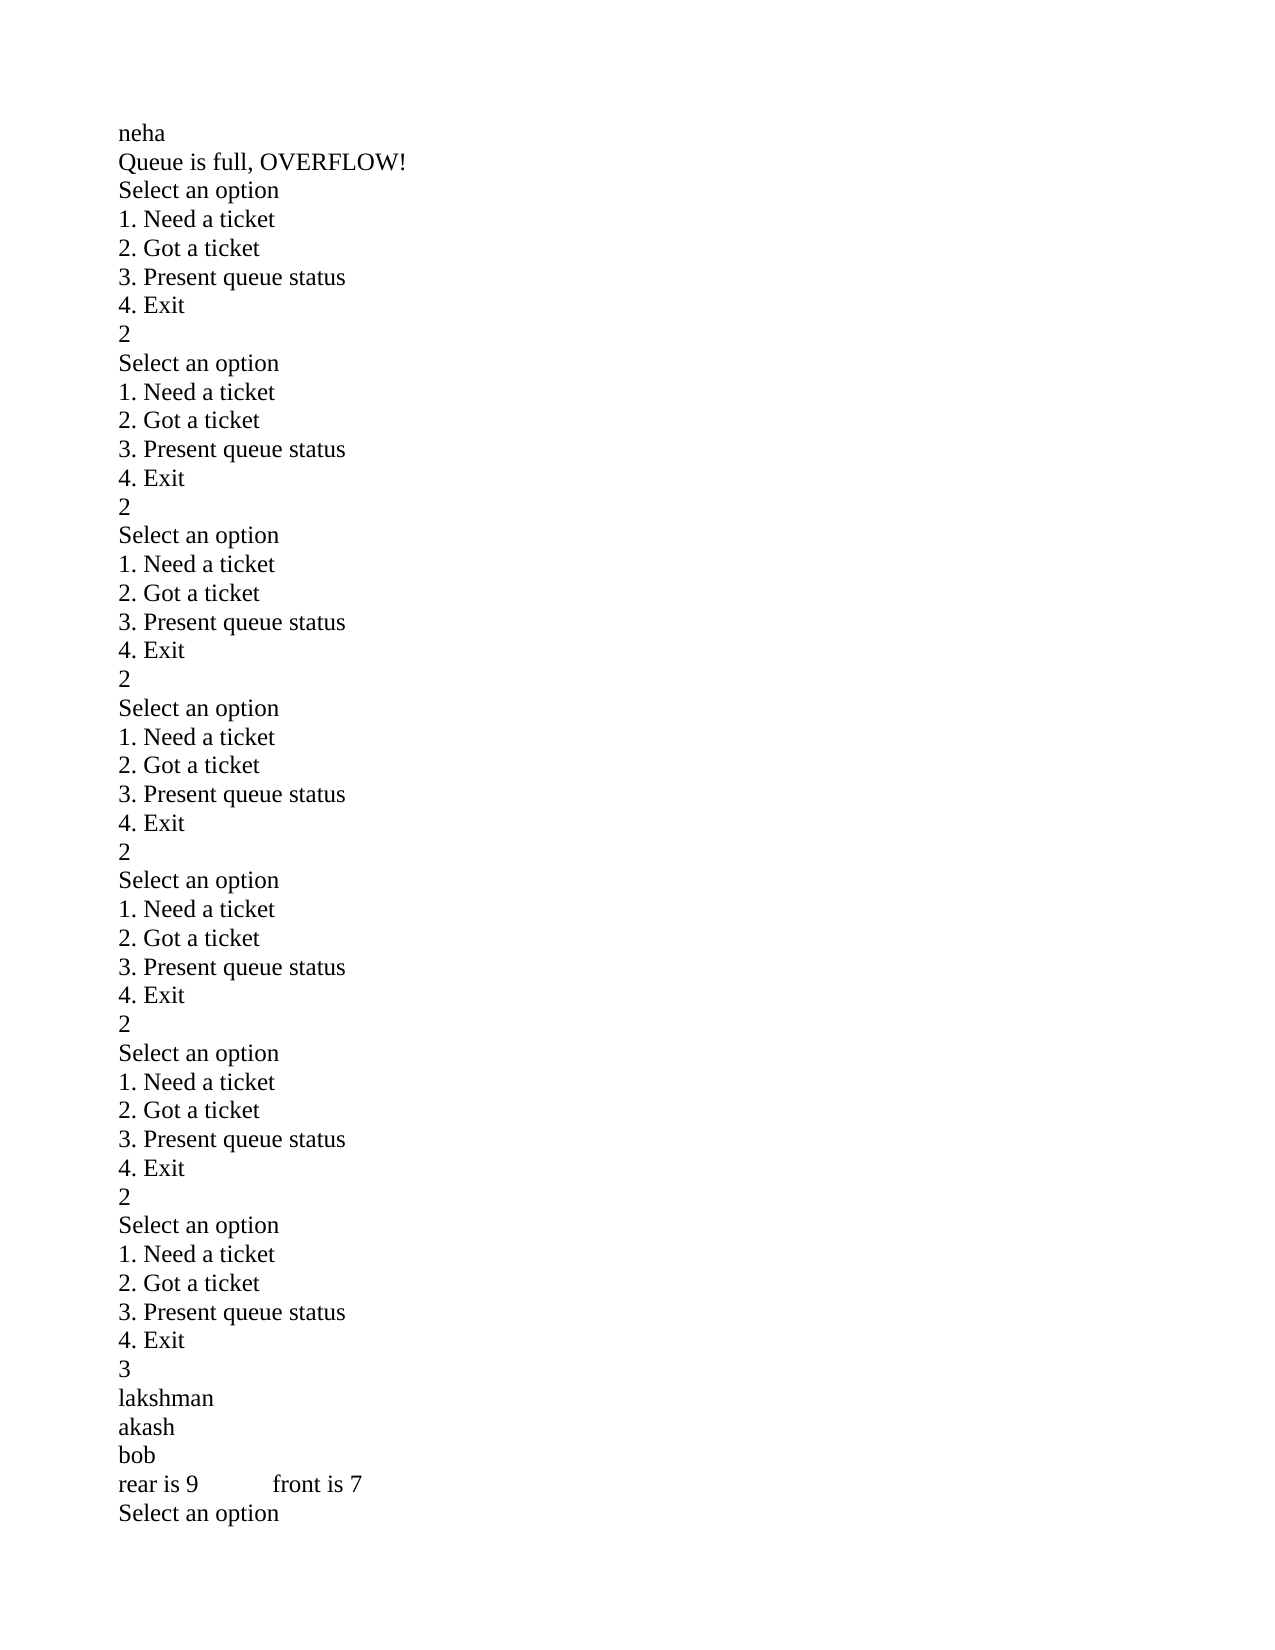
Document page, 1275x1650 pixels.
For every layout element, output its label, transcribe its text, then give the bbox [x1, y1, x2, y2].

text 2 [118, 1009, 1157, 1038]
text 4. Exit [118, 808, 1157, 837]
text 4. Exit [118, 636, 1157, 664]
text 3 [118, 1354, 1157, 1383]
text Select an option [118, 1211, 1157, 1239]
text 3. Present queue status [118, 779, 1157, 808]
text 4. Exit [118, 981, 1157, 1009]
text 3. Present queue status [118, 262, 1157, 291]
text Select an option [118, 1038, 1157, 1067]
text Select an option [118, 1498, 1157, 1527]
text 2 [118, 837, 1157, 866]
text 3. Present queue status [118, 434, 1157, 463]
text 4. Exit [118, 463, 1157, 492]
text lakshman [118, 1383, 1157, 1412]
text 2. Got a ticket [118, 923, 1157, 952]
text 1. Need a ticket [118, 549, 1157, 578]
text 4. Exit [118, 291, 1157, 319]
text 1. Need a ticket [118, 377, 1157, 406]
text rear is 9 front is 7 [118, 1469, 1157, 1498]
text akash [118, 1412, 1157, 1441]
text 3. Present queue status [118, 952, 1157, 981]
text Select an option [118, 521, 1157, 549]
text 4. Exit [118, 1153, 1157, 1182]
text Select an option [118, 866, 1157, 894]
text 2. Got a ticket [118, 1096, 1157, 1124]
text 1. Need a ticket [118, 894, 1157, 923]
text 1. Need a ticket [118, 204, 1157, 233]
text 3. Present queue status [118, 607, 1157, 636]
text 2 [118, 664, 1157, 693]
text 3. Present queue status [118, 1124, 1157, 1153]
text 2. Got a ticket [118, 578, 1157, 607]
text Queue is full, OVERFLOW! [118, 147, 1157, 176]
text Select an option [118, 176, 1157, 204]
text 4. Exit [118, 1326, 1157, 1354]
text 2 [118, 492, 1157, 521]
text 2. Got a ticket [118, 233, 1157, 262]
text bob [118, 1441, 1157, 1469]
text Select an option [118, 348, 1157, 377]
text 2. Got a ticket [118, 751, 1157, 779]
text 1. Need a ticket [118, 1239, 1157, 1268]
text neha [118, 118, 1157, 147]
text 1. Need a ticket [118, 722, 1157, 751]
text Select an option [118, 693, 1157, 722]
text 2 [118, 319, 1157, 348]
text 1. Need a ticket [118, 1067, 1157, 1096]
text 3. Present queue status [118, 1297, 1157, 1326]
text 2. Got a ticket [118, 1268, 1157, 1297]
text 2 [118, 1182, 1157, 1211]
text 2. Got a ticket [118, 406, 1157, 434]
